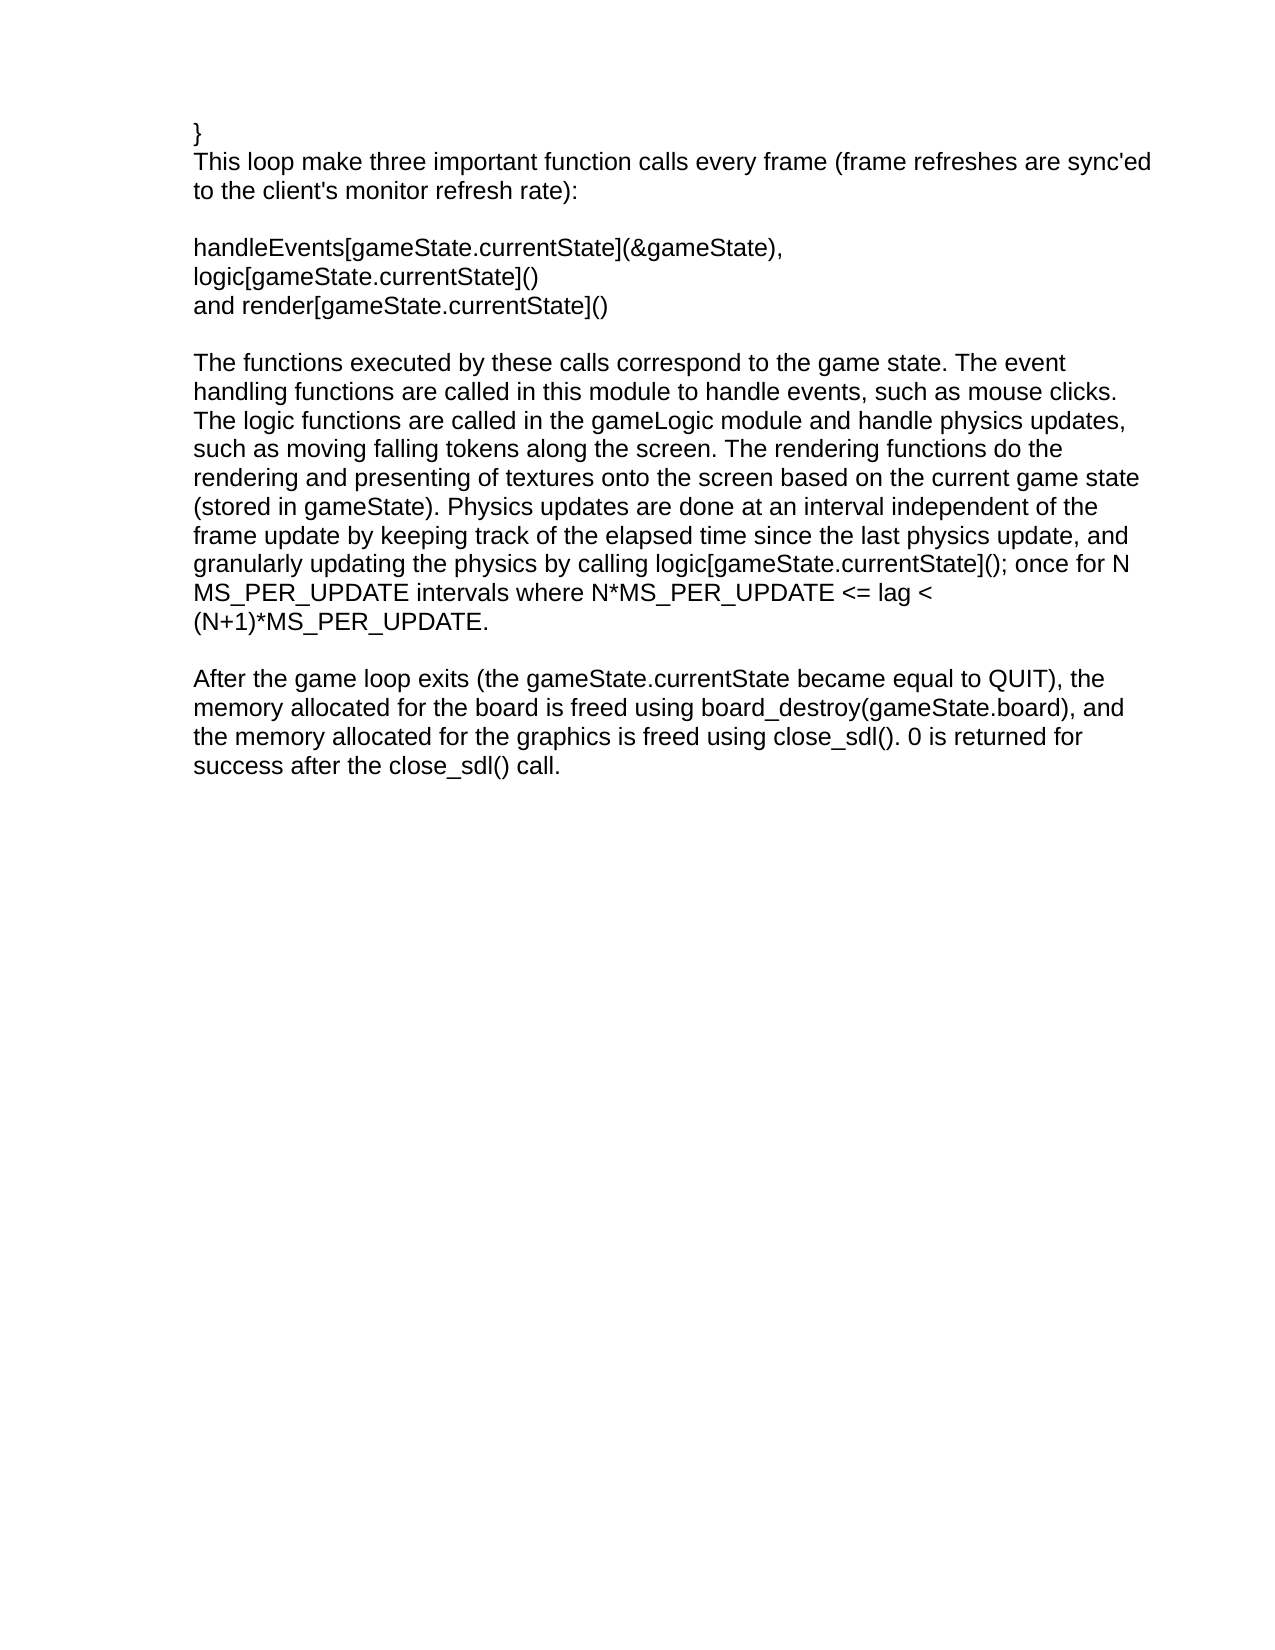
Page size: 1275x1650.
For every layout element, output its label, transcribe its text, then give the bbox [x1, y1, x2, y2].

text and render[gameState.currentState]() [193, 291, 1157, 319]
text handleEvents[gameState.currentState](&gameState), [193, 233, 1157, 262]
text logic[gameState.currentState]() [193, 262, 1157, 291]
text } [193, 118, 1157, 147]
text This loop make three important function calls every frame (frame refreshes are sync'ed to the client's monitor refresh rate): [193, 147, 1157, 204]
text After the game loop exits (the gameState.currentState became equal to QUIT), the memory allocated for the board is freed using board_destroy(gameState.board), and the memory allocated for the graphics is freed using close_sdl(). 0 is returned for success after the close_sdl() call. [193, 664, 1157, 779]
text The functions executed by these calls correspond to the game state. The event handling functions are called in this module to handle events, such as mouse clicks. The logic functions are called in the gameLogic module and handle physics updates, such as moving falling tokens along the screen. The rendering functions do the rendering and presenting of textures onto the screen based on the current game state (stored in gameState). Physics updates are done at an interval independent of the frame update by keeping track of the elapsed time since the last physics update, and granularly updating the physics by calling logic[gameState.currentState](); once for N MS_PER_UPDATE intervals where N*MS_PER_UPDATE <= lag < (N+1)*MS_PER_UPDATE. [193, 348, 1157, 636]
